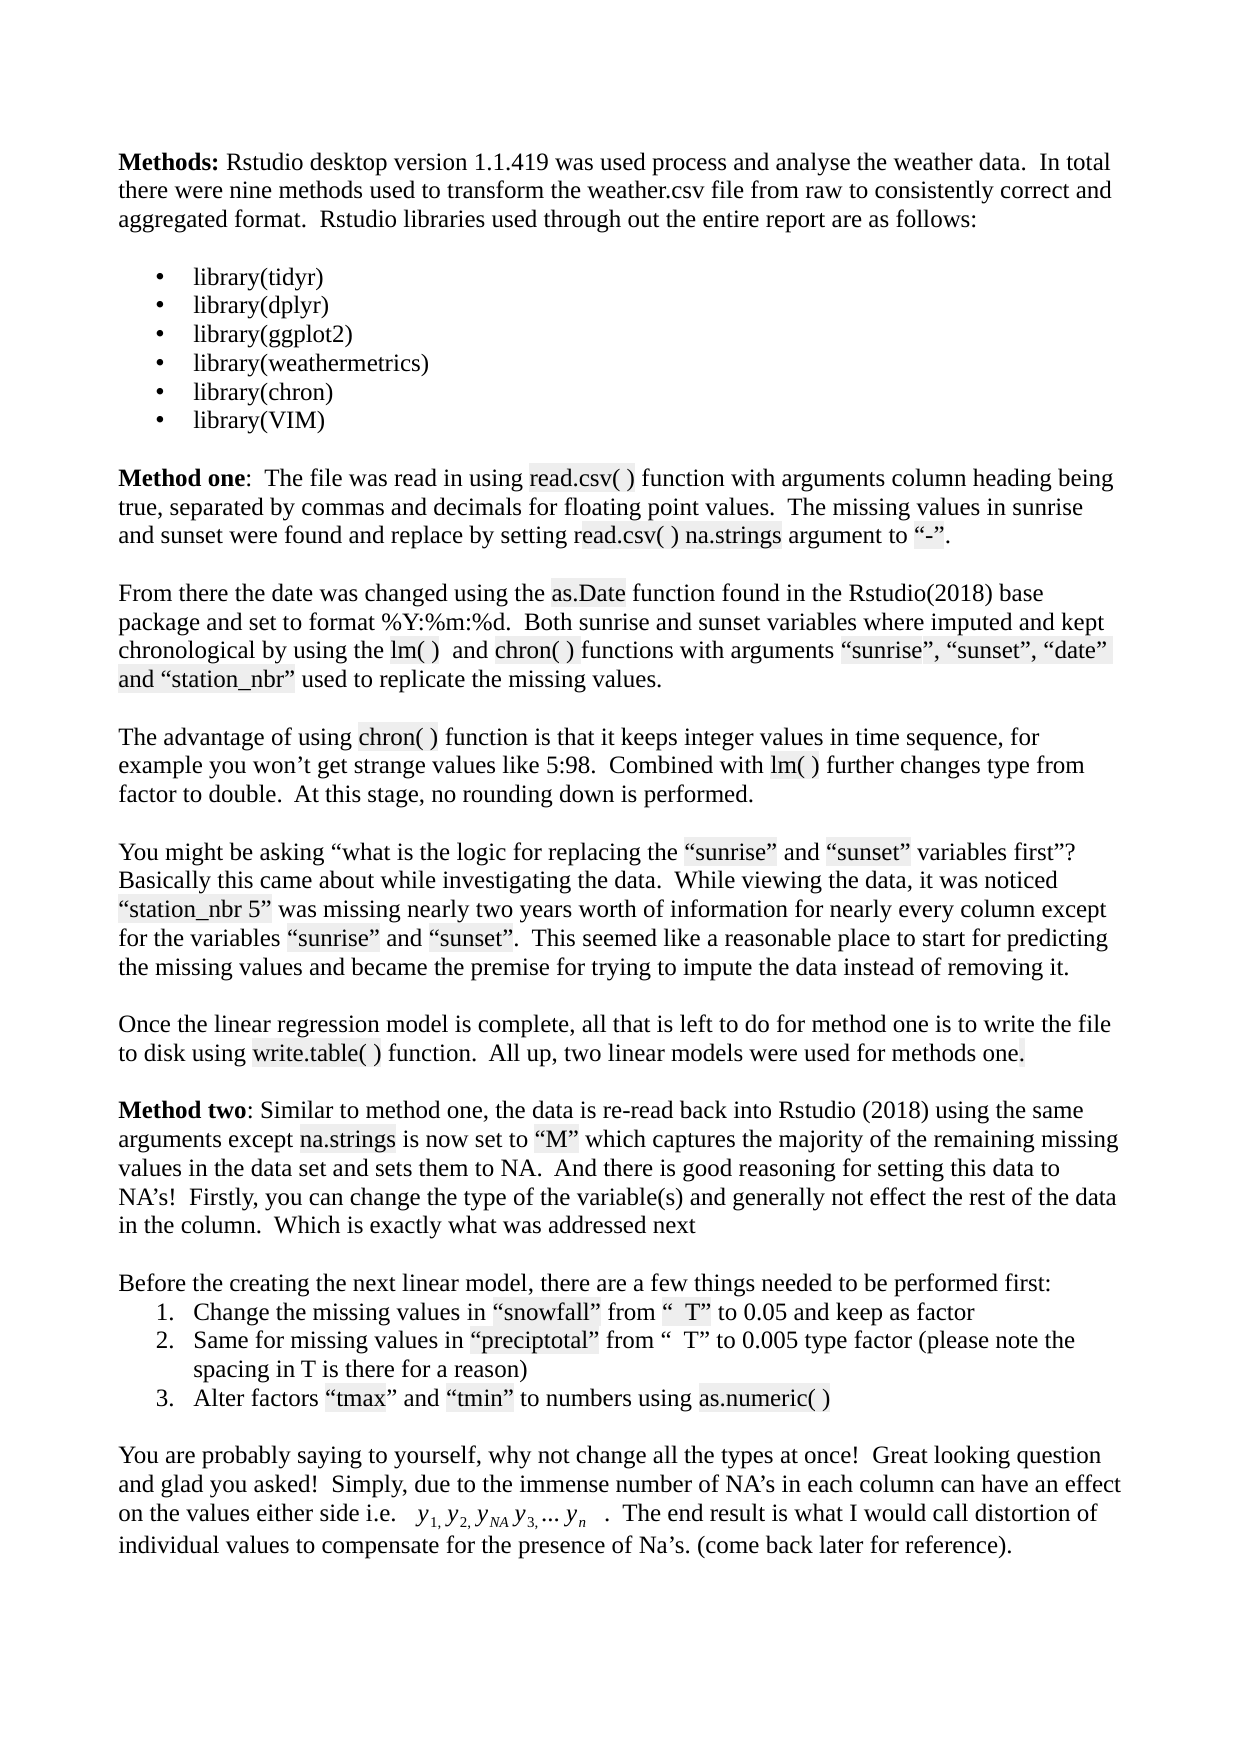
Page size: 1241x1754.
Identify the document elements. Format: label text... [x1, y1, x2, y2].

list Change the missing values in “snowfall” from “ T” to 0.05 and keep as factor [156, 1297, 1122, 1326]
list library(ggplot2) [156, 319, 1122, 348]
text From there the date was changed using the as.Date function found in the Rstudio(2018) base package and set to format %Y:%m:%d. Both sunrise and sunset variables where imputed and kept chronological by using the lm( ) and chron( ) functions with arguments “sunrise”, “sunset”, “date” and “station_nbr” used to replicate the missing values. [118, 578, 1122, 693]
list library(VIM) [156, 406, 1122, 434]
list Same for missing values in “preciptotal” from “ T” to 0.005 type factor (please note the spacing in T is there for a reason) [156, 1326, 1122, 1383]
list library(chron) [156, 377, 1122, 406]
text Before the creating the next linear model, there are a few things needed to be performed first: [118, 1268, 1122, 1297]
text Method two: Similar to method one, the data is re-read back into Rstudio (2018) using the same arguments except na.strings is now set to “M” which captures the majority of the remaining missing values in the data set and sets them to NA. And there is good reasoning for setting this data to NA’s! Firstly, you can change the type of the variable(s) and generally not effect the rest of the data in the column. Which is exactly what was addressed next [118, 1096, 1122, 1239]
list library(weathermetrics) [156, 348, 1122, 377]
list library(tidyr) [156, 262, 1122, 291]
text Methods: Rstudio desktop version 1.1.419 was used process and analyse the weather data. In total there were nine methods used to transform the weather.csv file from raw to consistently correct and aggregated format. Rstudio libraries used through out the entire report are as follows: [118, 147, 1122, 233]
text The advantage of using chron( ) function is that it keeps integer values in time sequence, for example you won’t get strange values like 5:98. Combined with lm( ) further changes type from factor to double. At this stage, no rounding down is performed. [118, 722, 1122, 808]
text Method one: The file was read in using read.csv( ) function with arguments column heading being true, separated by commas and decimals for floating point values. The missing values in sunrise and sunset were found and replace by setting read.csv( ) na.strings argument to “-”. [118, 463, 1122, 549]
list Alter factors “tmax” and “tmin” to numbers using as.numeric( ) [156, 1383, 1122, 1412]
text You are probably saying to yourself, why not change all the types at once! Great looking question and glad you asked! Simply, due to the immense number of NA’s in each column can have an effect on the values either side i.e.. The end result is what I would call distortion of individual values to compensate for the presence of Na’s. (come back later for reference). [118, 1441, 1122, 1559]
list library(dplyr) [156, 291, 1122, 319]
text Once the linear regression model is complete, all that is left to do for method one is to write the file to disk using write.table( ) function. All up, two linear models were used for methods one. [118, 1009, 1122, 1067]
text You might be asking “what is the logic for replacing the “sunrise” and “sunset” variables first”? Basically this came about while investigating the data. While viewing the data, it was noticed “station_nbr 5” was missing nearly two years worth of information for nearly every column except for the variables “sunrise” and “sunset”. This seemed like a reasonable place to start for predicting the missing values and became the premise for trying to impute the data instead of removing it. [118, 837, 1122, 981]
